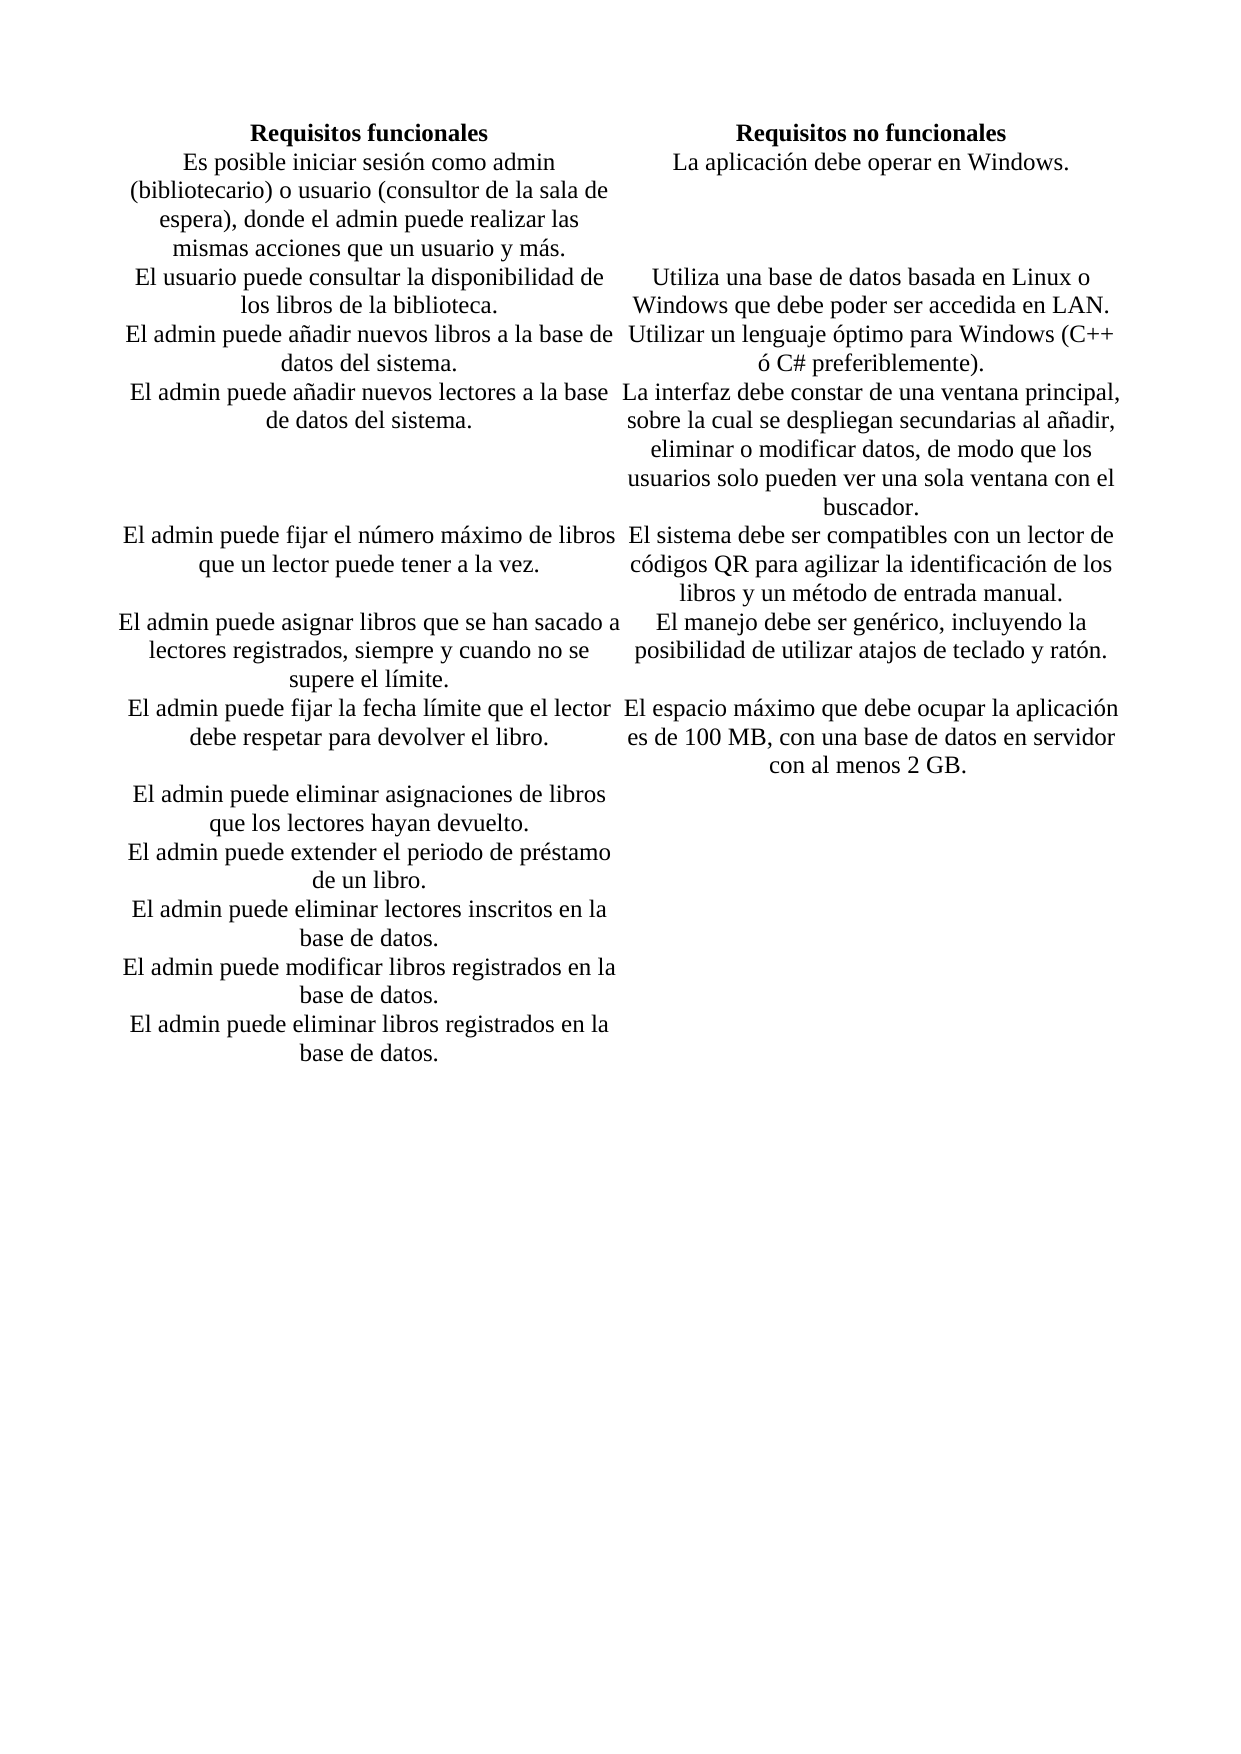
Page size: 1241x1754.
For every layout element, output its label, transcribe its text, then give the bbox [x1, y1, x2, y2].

table_cell Utiliza una base de datos basada en Linux o Windows que debe poder ser accedida en LAN. [620, 262, 1122, 319]
table_cell El admin puede modificar libros registrados en la base de datos. [118, 952, 620, 1009]
table_cell El espacio máximo que debe ocupar la aplicación es de 100 MB, con una base de datos en servidor con al menos 2 GB. [620, 693, 1122, 779]
table_cell [620, 1009, 1122, 1067]
table_cell El admin puede extender el periodo de préstamo de un libro. [118, 837, 620, 894]
table_cell El admin puede eliminar asignaciones de libros que los lectores hayan devuelto. [118, 779, 620, 837]
table_cell El admin puede eliminar libros registrados en la base de datos. [118, 1009, 620, 1067]
table_cell El admin puede añadir nuevos lectores a la base de datos del sistema. [118, 377, 620, 521]
table_cell [620, 779, 1122, 837]
table_cell El admin puede fijar la fecha límite que el lector debe respetar para devolver el libro. [118, 693, 620, 779]
table_cell Utilizar un lenguaje óptimo para Windows (C++ ó C# preferiblemente). [620, 319, 1122, 377]
table_cell [620, 894, 1122, 952]
table_header Requisitos funcionales [118, 118, 620, 147]
table_cell El admin puede eliminar lectores inscritos en la base de datos. [118, 894, 620, 952]
table_cell La interfaz debe constar de una ventana principal, sobre la cual se despliegan secundarias al añadir, eliminar o modificar datos, de modo que los usuarios solo pueden ver una sola ventana con el buscador. [620, 377, 1122, 521]
table_cell [620, 837, 1122, 894]
table_cell [620, 952, 1122, 1009]
table_cell El admin puede añadir nuevos libros a la base de datos del sistema. [118, 319, 620, 377]
table_cell Es posible iniciar sesión como admin (bibliotecario) o usuario (consultor de la sala de espera), donde el admin puede realizar las mismas acciones que un usuario y más. [118, 147, 620, 262]
table_cell El admin puede fijar el número máximo de libros que un lector puede tener a la vez. [118, 521, 620, 607]
table_cell El usuario puede consultar la disponibilidad de los libros de la biblioteca. [118, 262, 620, 319]
table_cell El admin puede asignar libros que se han sacado a lectores registrados, siempre y cuando no se supere el límite. [118, 607, 620, 693]
table_header Requisitos no funcionales [620, 118, 1122, 147]
table_cell El manejo debe ser genérico, incluyendo la posibilidad de utilizar atajos de teclado y ratón. [620, 607, 1122, 693]
table_cell El sistema debe ser compatibles con un lector de códigos QR para agilizar la identificación de los libros y un método de entrada manual. [620, 521, 1122, 607]
table_cell La aplicación debe operar en Windows. [620, 147, 1122, 262]
